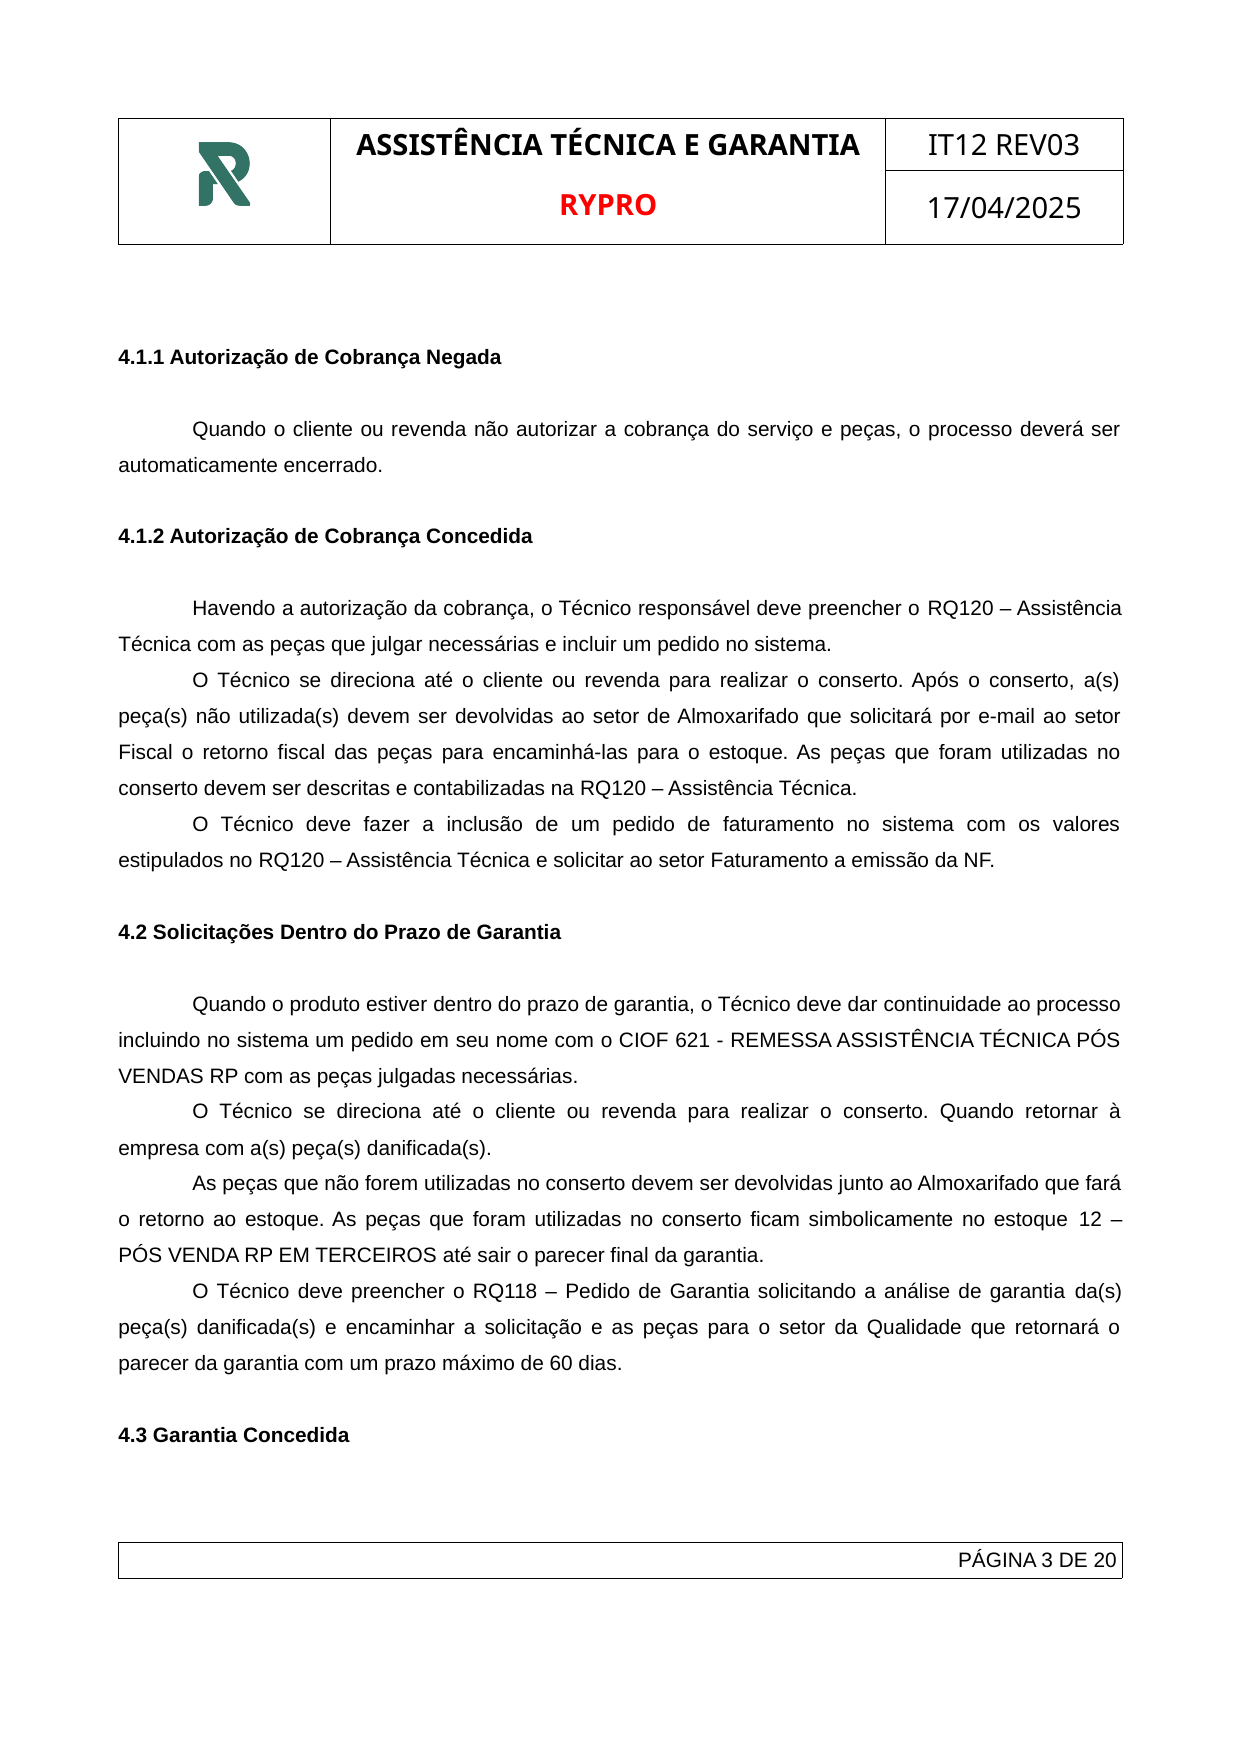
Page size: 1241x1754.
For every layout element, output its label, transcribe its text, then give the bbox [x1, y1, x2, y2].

text O Técnico se direciona até o cliente ou revenda para realizar o conserto. Quando retornar à empresa com a(s) peça(s) danificada(s). [118, 1099, 1122, 1159]
subtitle 4.1.1 Autorização de Cobrança Negada [118, 345, 1122, 369]
text O Técnico deve preencher o RQ118 – Pedido de Garantia solicitando a análise de garantia da(s) peça(s) danificada(s) e encaminhar a solicitação e as peças para o setor da Qualidade que retornará o parecer da garantia com um prazo máximo de 60 dias. [118, 1279, 1122, 1375]
text O Técnico deve fazer a inclusão de um pedido de faturamento no sistema com os valores estipulados no RQ120 – Assistência Técnica e solicitar ao setor Faturamento a emissão da NF. [118, 812, 1122, 872]
text Quando o cliente ou revenda não autorizar a cobrança do serviço e peças, o processo deverá ser automaticamente encerrado. [118, 417, 1122, 476]
text Quando o produto estiver dentro do prazo de garantia, o Técnico deve dar continuidade ao processo incluindo no sistema um pedido em seu nome com o CIOF 621 - REMESSA ASSISTÊNCIA TÉCNICA PÓS VENDAS RP com as peças julgadas necessárias. [118, 992, 1122, 1087]
subtitle 4.3 Garantia Concedida [118, 1423, 1122, 1447]
text Havendo a autorização da cobrança, o Técnico responsável deve preencher o RQ120 – Assistência Técnica com as peças que julgar necessárias e incluir um pedido no sistema. [118, 596, 1122, 656]
subtitle 4.1.2 Autorização de Cobrança Concedida [118, 524, 1122, 548]
subtitle 4.2 Solicitações Dentro do Prazo de Garantia [118, 920, 1122, 944]
text O Técnico se direciona até o cliente ou revenda para realizar o conserto. Após o conserto, a(s) peça(s) não utilizada(s) devem ser devolvidas ao setor de Almoxarifado que solicitará por e-mail ao setor Fiscal o retorno fiscal das peças para encaminhá-las para o estoque. As peças que foram utilizadas no conserto devem ser descritas e contabilizadas na RQ120 – Assistência Técnica. [118, 668, 1122, 800]
text As peças que não forem utilizadas no conserto devem ser devolvidas junto ao Almoxarifado que fará o retorno ao estoque. As peças que foram utilizadas no conserto ficam simbolicamente no estoque 12 – PÓS VENDA RP EM TERCEIROS até sair o parecer final da garantia. [118, 1171, 1122, 1267]
